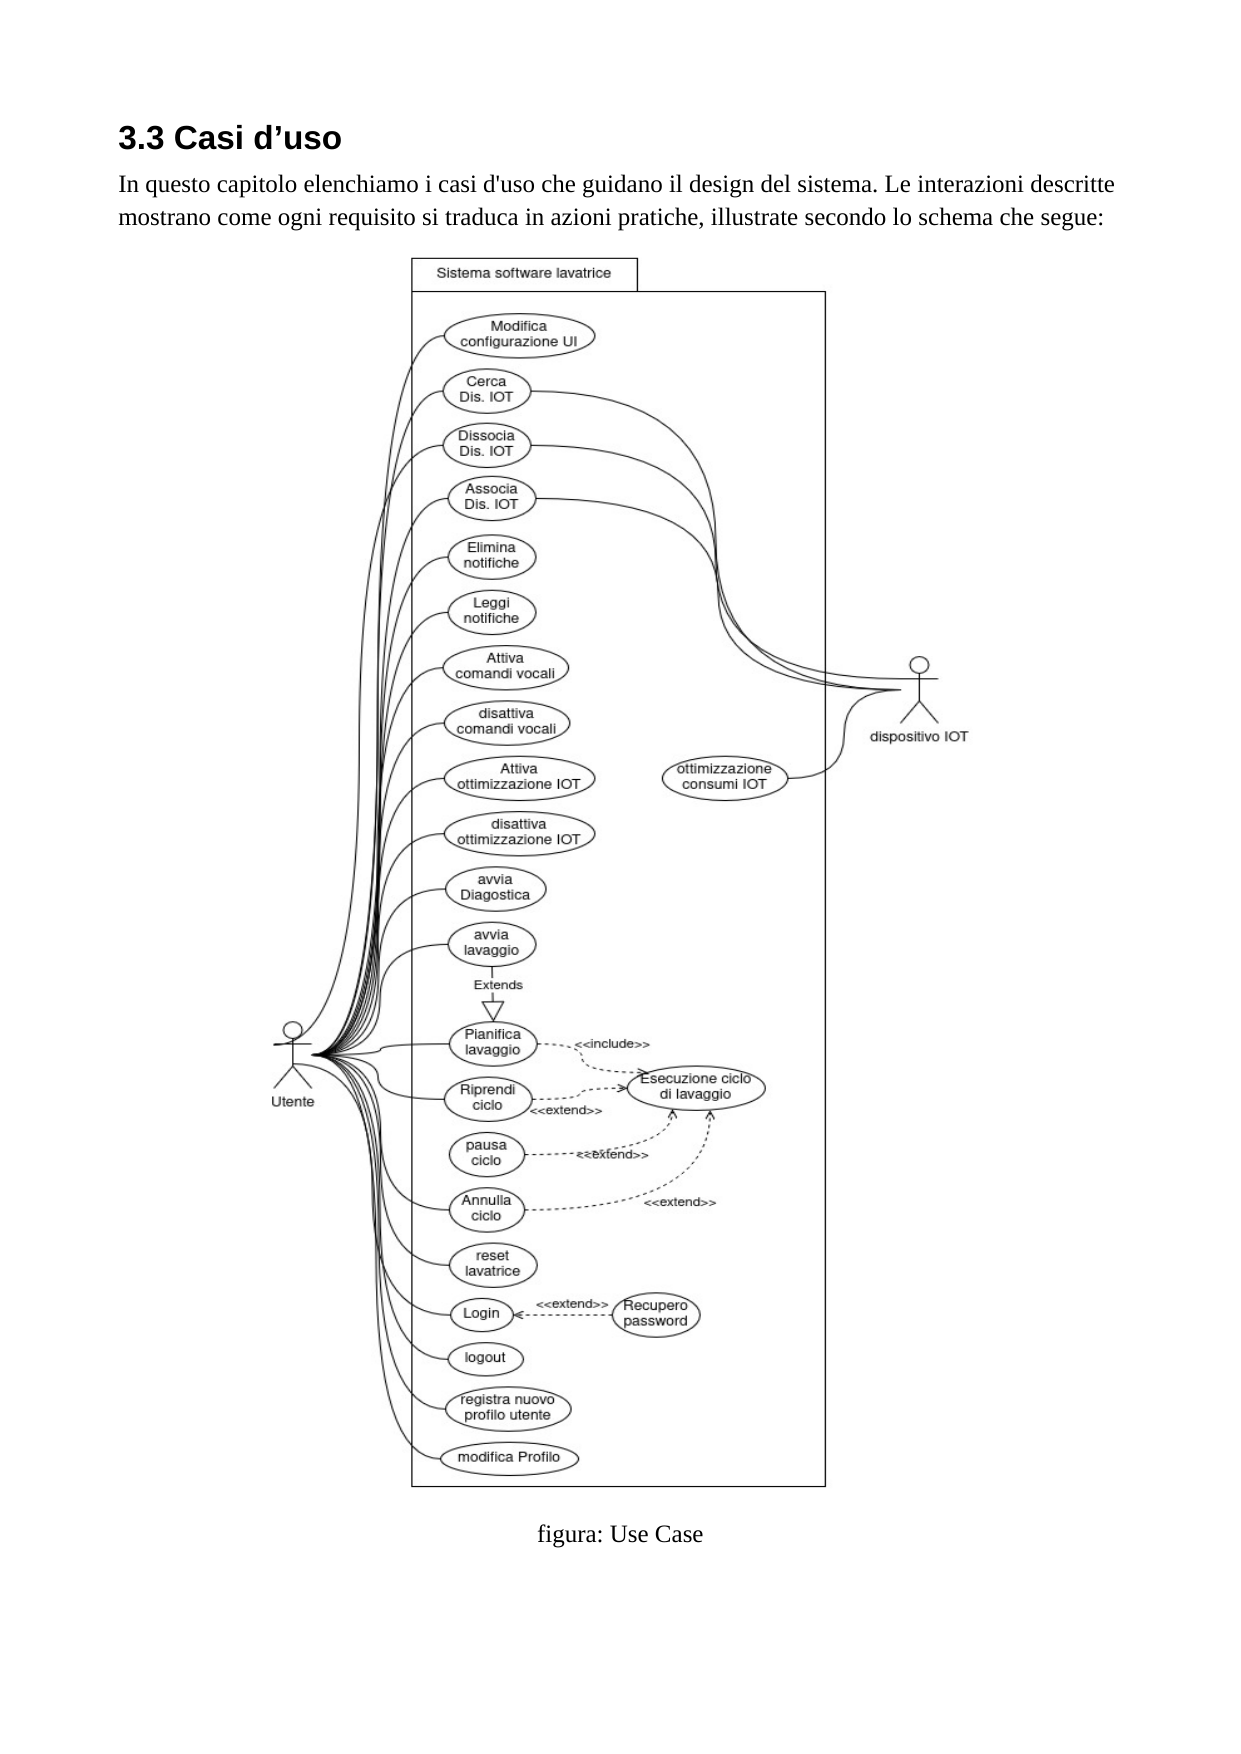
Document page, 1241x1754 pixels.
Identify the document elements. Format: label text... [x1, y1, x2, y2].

text In questo capitolo elenchiamo i casi d'uso che guidano il design del sistema. Le interazioni descritte mostrano come ogni requisito si traduca in azioni pratiche, illustrate secondo lo schema che segue: [118, 169, 1122, 231]
subtitle 3.3 Casi d’uso [118, 118, 1122, 157]
text figura: Use Case [118, 250, 1122, 1548]
picture [261, 249, 979, 1496]
